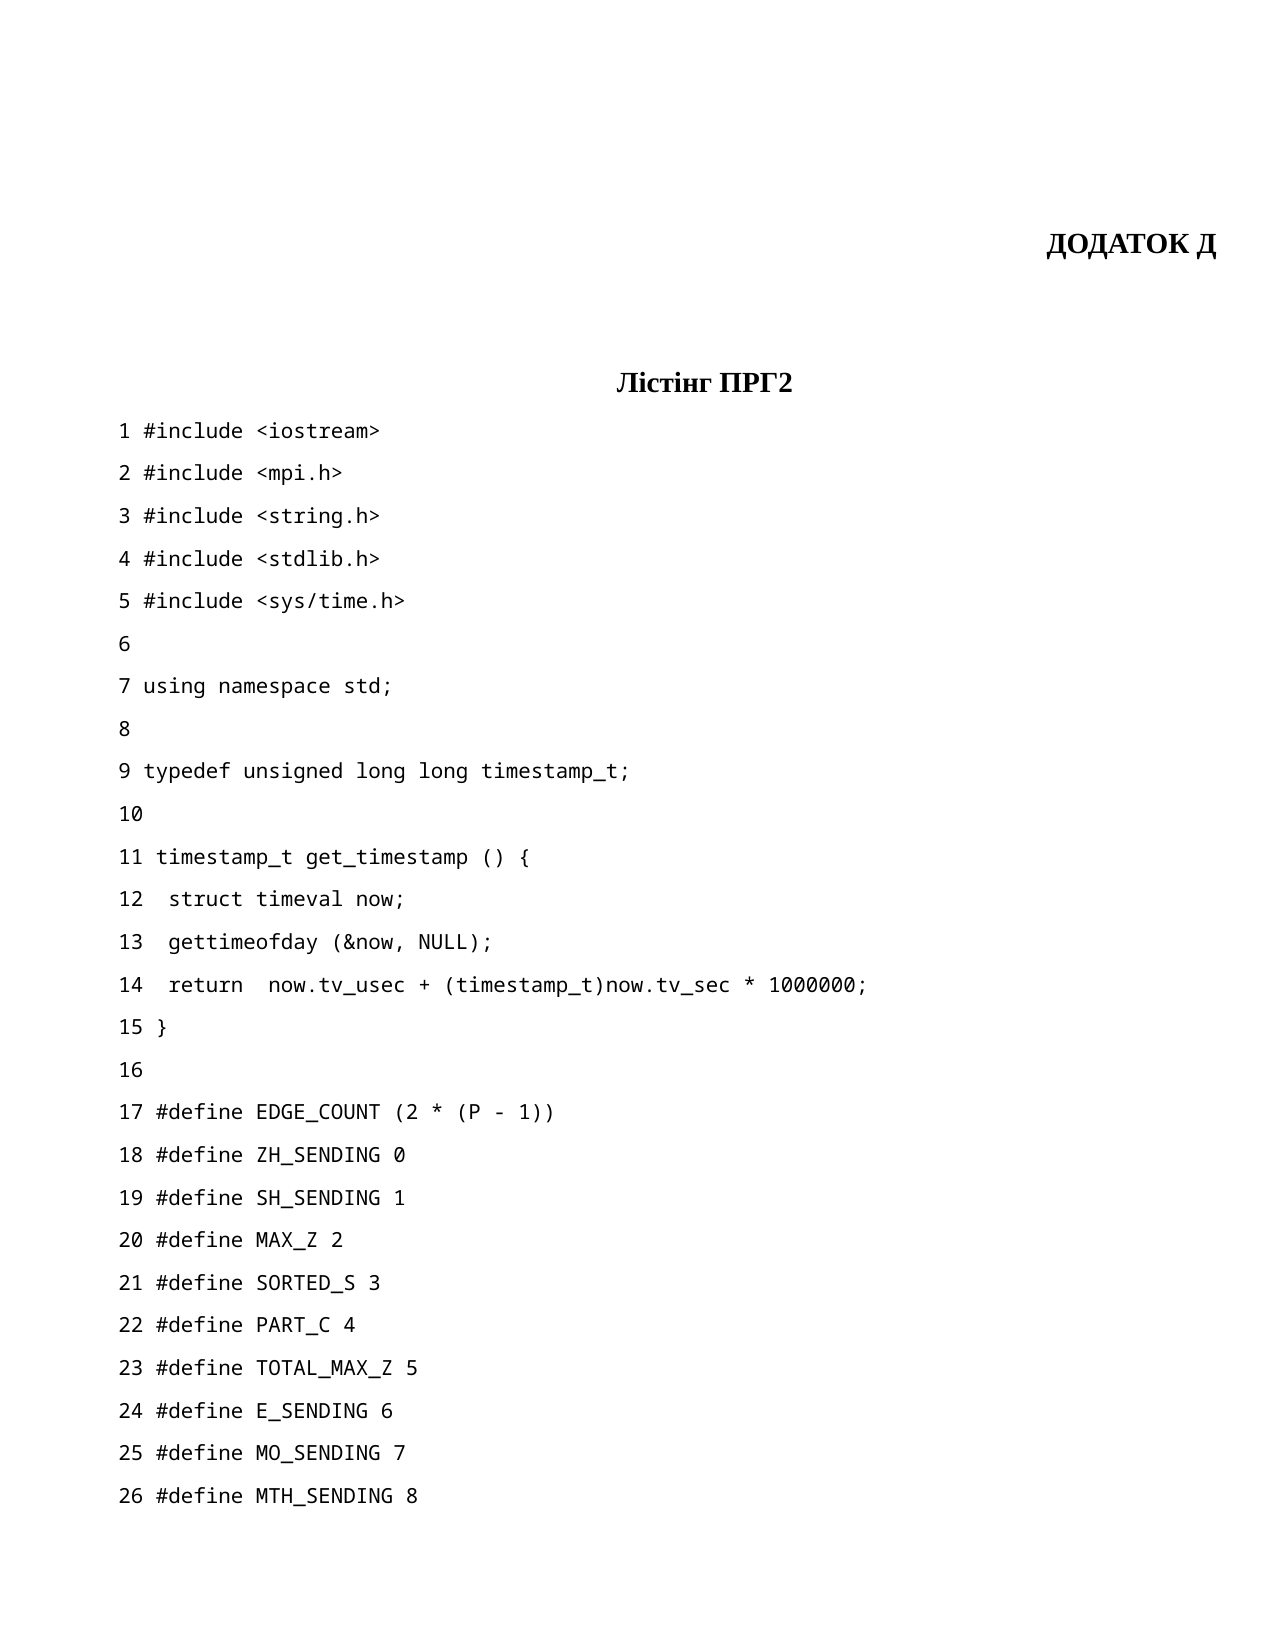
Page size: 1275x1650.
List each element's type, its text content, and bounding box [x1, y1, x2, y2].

text 1 #include <iostream> [118, 416, 1216, 444]
text 11 timestamp_t get_timestamp () { [118, 842, 1216, 870]
text 22 #define PART_C 4 [118, 1311, 1216, 1339]
text 24 #define E_SENDING 6 [118, 1396, 1216, 1424]
text 2 #include <mpi.h> [118, 458, 1216, 487]
text 6 [118, 629, 1216, 657]
text 8 [118, 714, 1216, 742]
text 21 #define SORTED_S 3 [118, 1268, 1216, 1296]
text 3 #include <string.h> [118, 501, 1216, 529]
text 20 #define MAX_Z 2 [118, 1225, 1216, 1254]
text 10 [118, 799, 1216, 828]
text 17 #define EDGE_COUNT (2 * (P - 1)) [118, 1097, 1216, 1126]
text 26 #define MTH_SENDING 8 [118, 1481, 1216, 1509]
text 18 #define ZH_SENDING 0 [118, 1140, 1216, 1168]
text 23 #define TOTAL_MAX_Z 5 [118, 1353, 1216, 1382]
text Лістінг ПРГ2 [118, 366, 1216, 399]
text 13 gettimeofday (&now, NULL); [118, 927, 1216, 956]
text 14 return now.tv_usec + (timestamp_t)now.tv_sec * 1000000; [118, 970, 1216, 998]
text 16 [118, 1055, 1216, 1083]
text 9 typedef unsigned long long timestamp_t; [118, 757, 1216, 785]
text 25 #define MO_SENDING 7 [118, 1438, 1216, 1467]
text 5 #include <sys/time.h> [118, 586, 1216, 615]
text 19 #define SH_SENDING 1 [118, 1183, 1216, 1211]
text 4 #include <stdlib.h> [118, 544, 1216, 572]
title ДОДАТОК Д [118, 227, 1216, 260]
text 7 using namespace std; [118, 671, 1216, 700]
text 12 struct timeval now; [118, 884, 1216, 913]
text 15 } [118, 1012, 1216, 1041]
